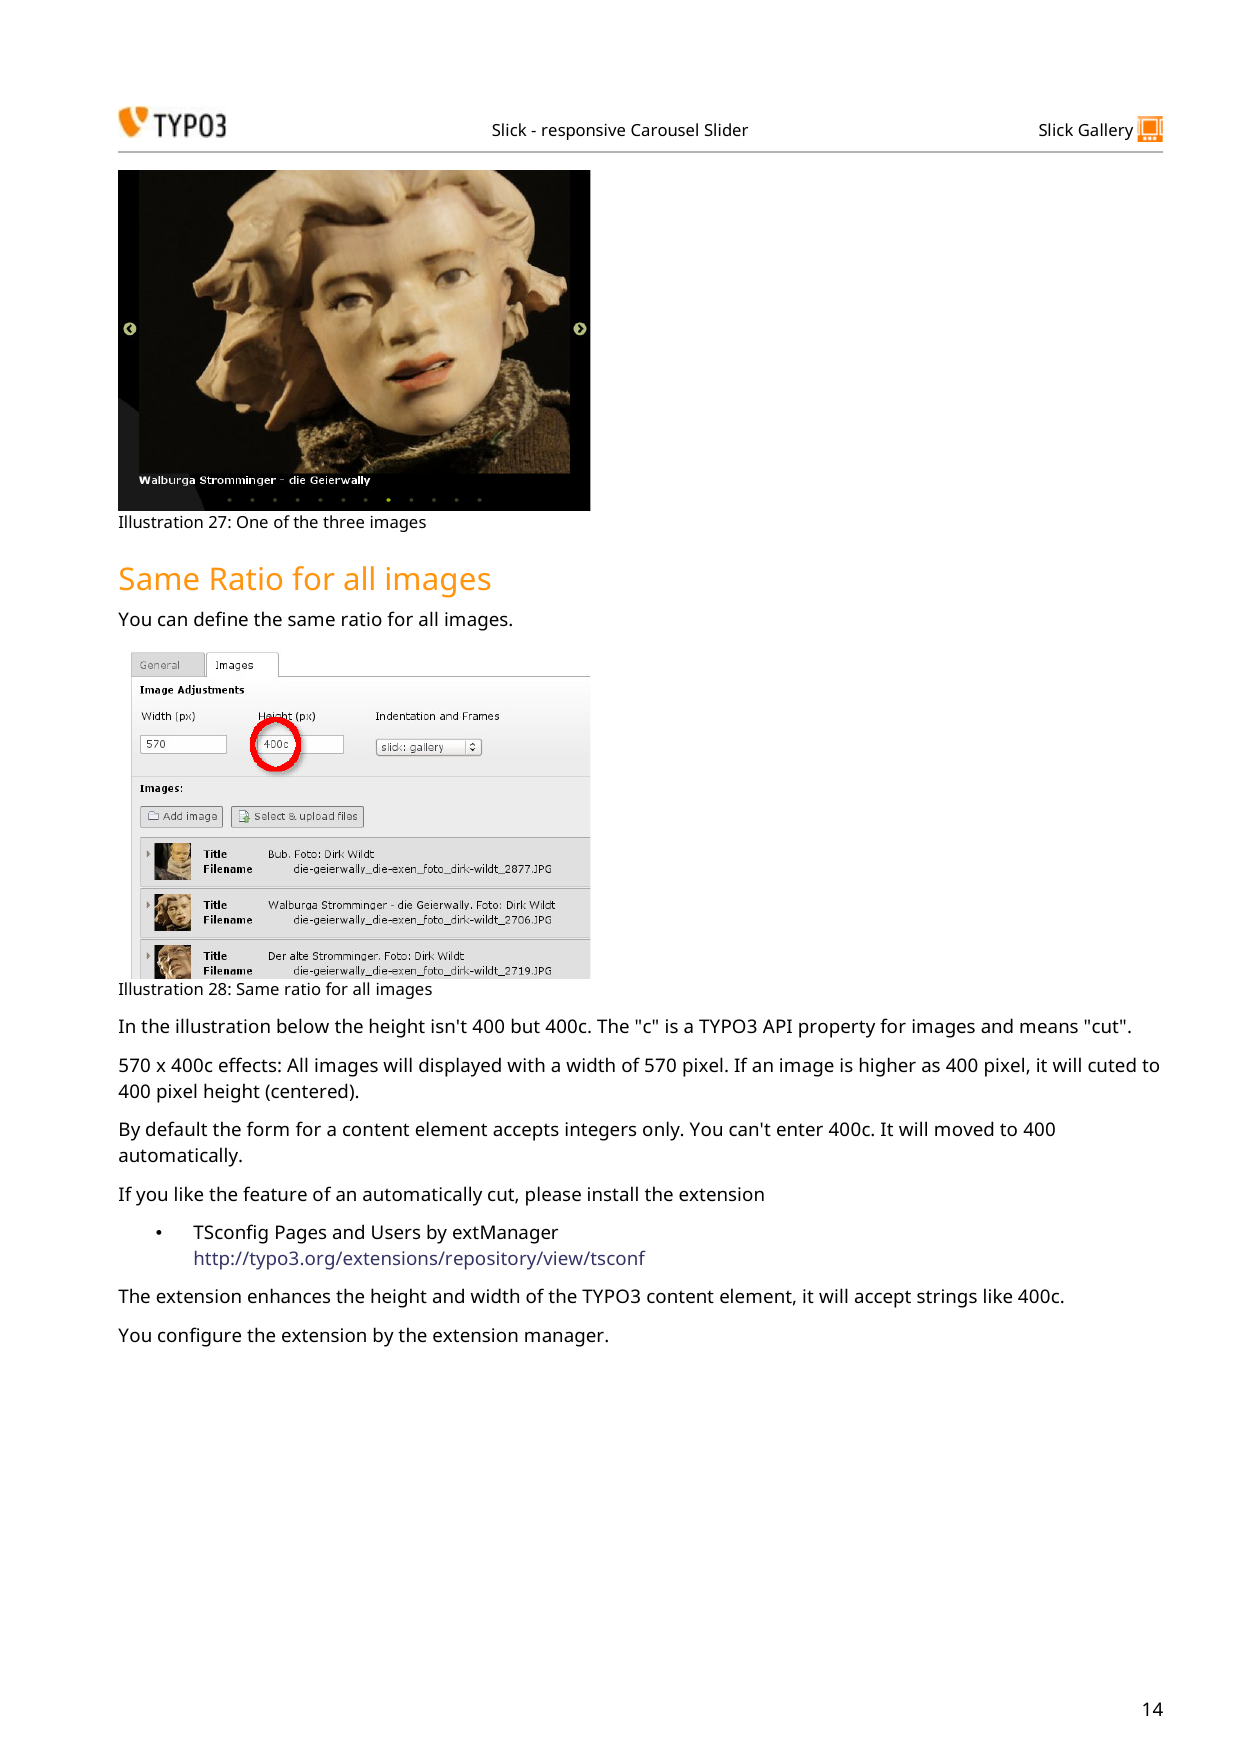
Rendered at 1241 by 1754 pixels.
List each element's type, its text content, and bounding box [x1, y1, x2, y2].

text You can define the same ratio for all images. [118, 605, 1163, 631]
list TSconfig Pages and Users by extManager http://typo3.org/extensions/repository/view/tsconf [156, 1219, 1163, 1271]
picture [1137, 116, 1163, 142]
text 570 x 400c effects: All images will displayed with a width of 570 pixel. If an image is higher as 400 pixel, it will cuted to 400 pixel height (centered). [118, 1051, 1163, 1103]
text The extension enhances the height and width of the TYPO3 content element, it will accept strings like 400c. [118, 1283, 1163, 1309]
text By default the form for a content element accepts integers only. You can't enter 400c. It will moved to 400 automatically. [118, 1116, 1163, 1168]
text Illustration 28: Same ratio for all images [118, 979, 591, 1001]
text Illustration 27: One of the three images [118, 511, 591, 533]
text If you like the feature of an automatically cut, please install the extension [118, 1180, 1163, 1206]
picture [118, 170, 591, 511]
subtitle Same Ratio for all images [118, 557, 1163, 599]
picture [118, 643, 591, 979]
text In the illustration below the height isn't 400 but 400c. The "c" is a TYPO3 API property for images and means "cut". [118, 1013, 1163, 1039]
picture [118, 106, 227, 138]
text You configure the extension by the extension manager. [118, 1322, 1163, 1348]
